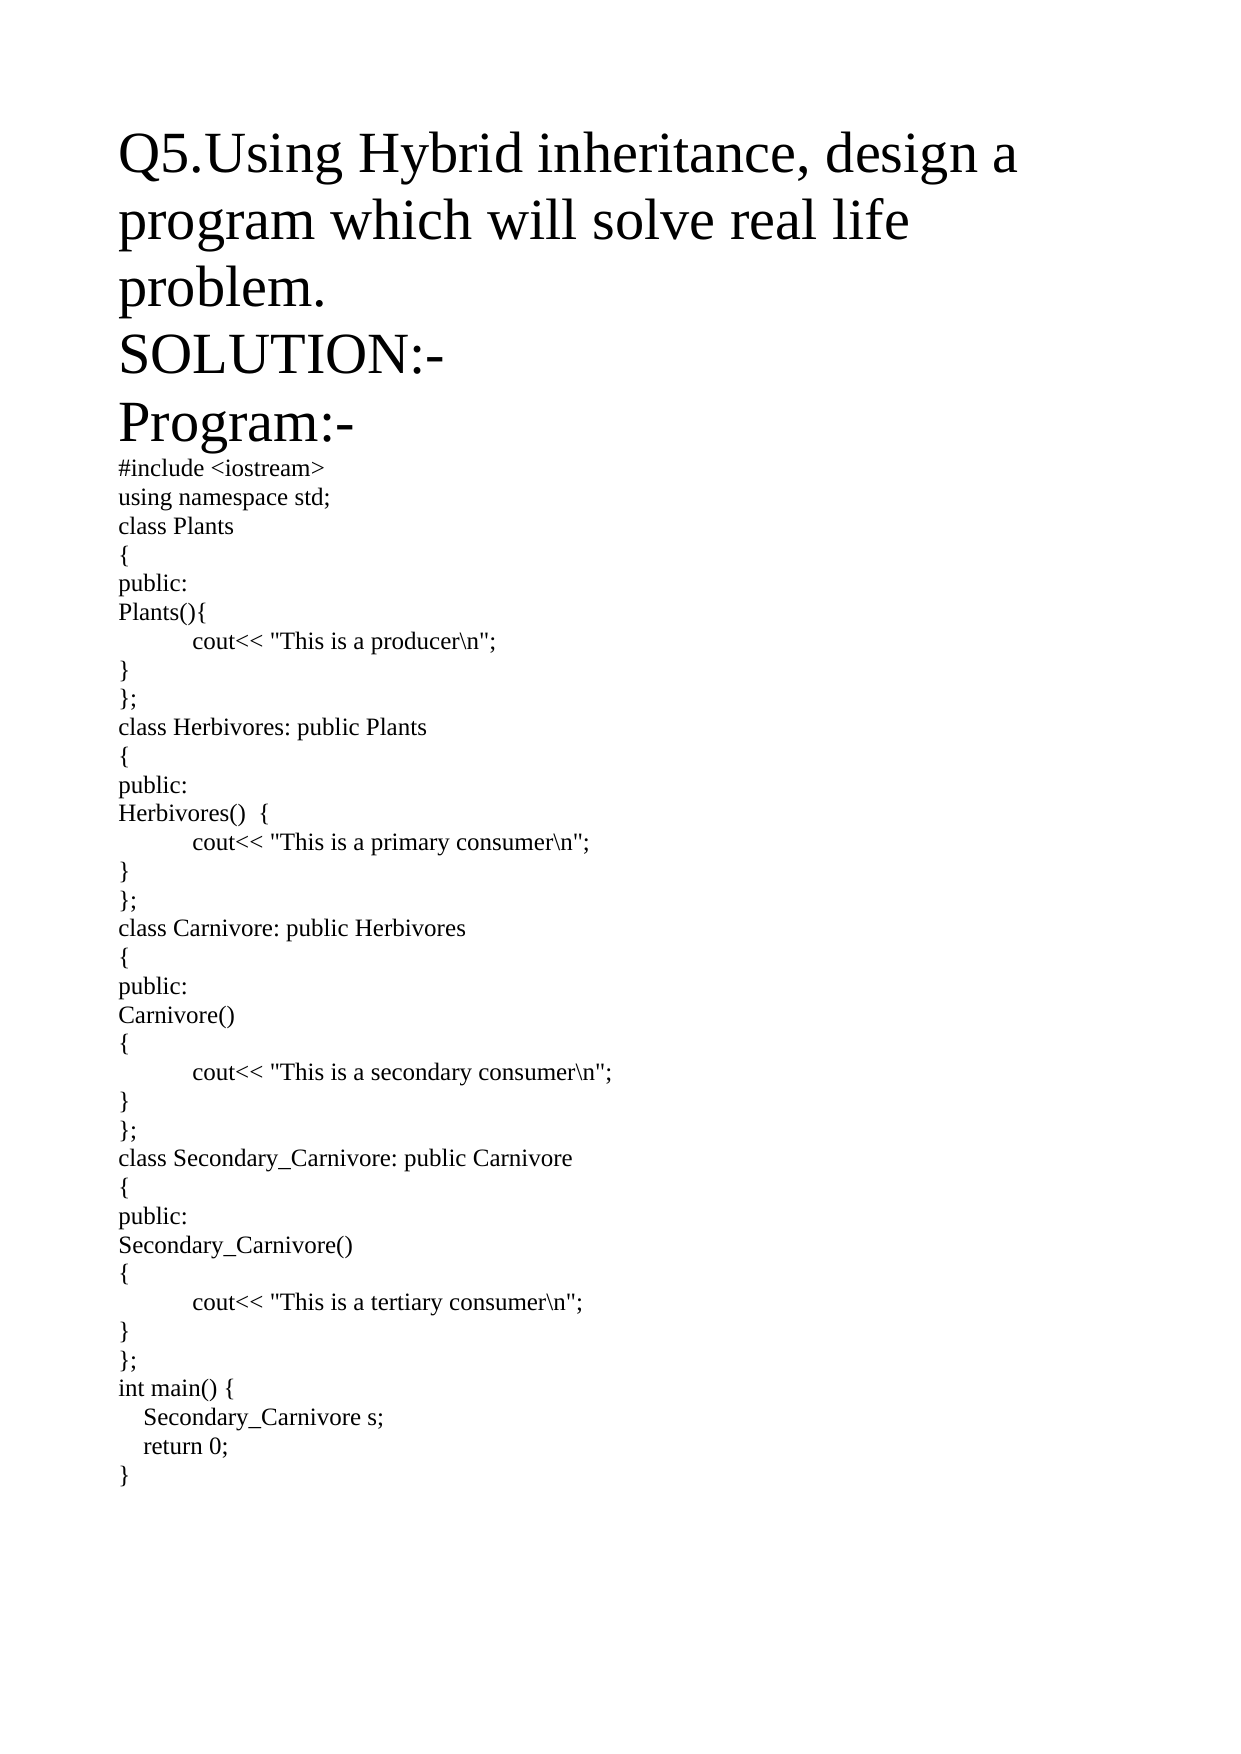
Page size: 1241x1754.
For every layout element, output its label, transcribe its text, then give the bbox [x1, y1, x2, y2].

text cout<< "This is a secondary consumer\n"; [118, 1057, 1122, 1086]
text Herbivores() { [118, 798, 1122, 827]
text cout<< "This is a producer\n"; [118, 626, 1122, 655]
text Program:- [118, 386, 1122, 453]
text } [118, 1460, 1122, 1488]
text }; [118, 1345, 1122, 1373]
text { [118, 540, 1122, 568]
text { [118, 942, 1122, 971]
text }; [118, 683, 1122, 712]
text } [118, 655, 1122, 683]
text public: [118, 770, 1122, 798]
text SOLUTION:- [118, 319, 1122, 386]
text public: [118, 568, 1122, 597]
text public: [118, 1201, 1122, 1230]
text Q5.Using Hybrid inheritance, design a program which will solve real life [118, 118, 1122, 252]
text } [118, 856, 1122, 885]
text public: [118, 971, 1122, 1000]
text } [118, 1086, 1122, 1115]
text class Carnivore: public Herbivores [118, 913, 1122, 942]
text } [118, 1316, 1122, 1345]
text using namespace std; [118, 482, 1122, 511]
text int main() { [118, 1373, 1122, 1402]
text }; [118, 885, 1122, 913]
text cout<< "This is a primary consumer\n"; [118, 827, 1122, 856]
text { [118, 1028, 1122, 1057]
text class Plants [118, 511, 1122, 540]
text #include <iostream> [118, 453, 1122, 482]
text return 0; [118, 1431, 1122, 1460]
text }; [118, 1115, 1122, 1143]
text Secondary_Carnivore s; [118, 1402, 1122, 1431]
text { [118, 1172, 1122, 1201]
text { [118, 741, 1122, 770]
text cout<< "This is a tertiary consumer\n"; [118, 1287, 1122, 1316]
text { [118, 1258, 1122, 1287]
text class Herbivores: public Plants [118, 712, 1122, 741]
text class Secondary_Carnivore: public Carnivore [118, 1143, 1122, 1172]
text Secondary_Carnivore() [118, 1230, 1122, 1258]
text Plants(){ [118, 597, 1122, 626]
text Carnivore() [118, 1000, 1122, 1028]
text problem. [118, 252, 1122, 319]
